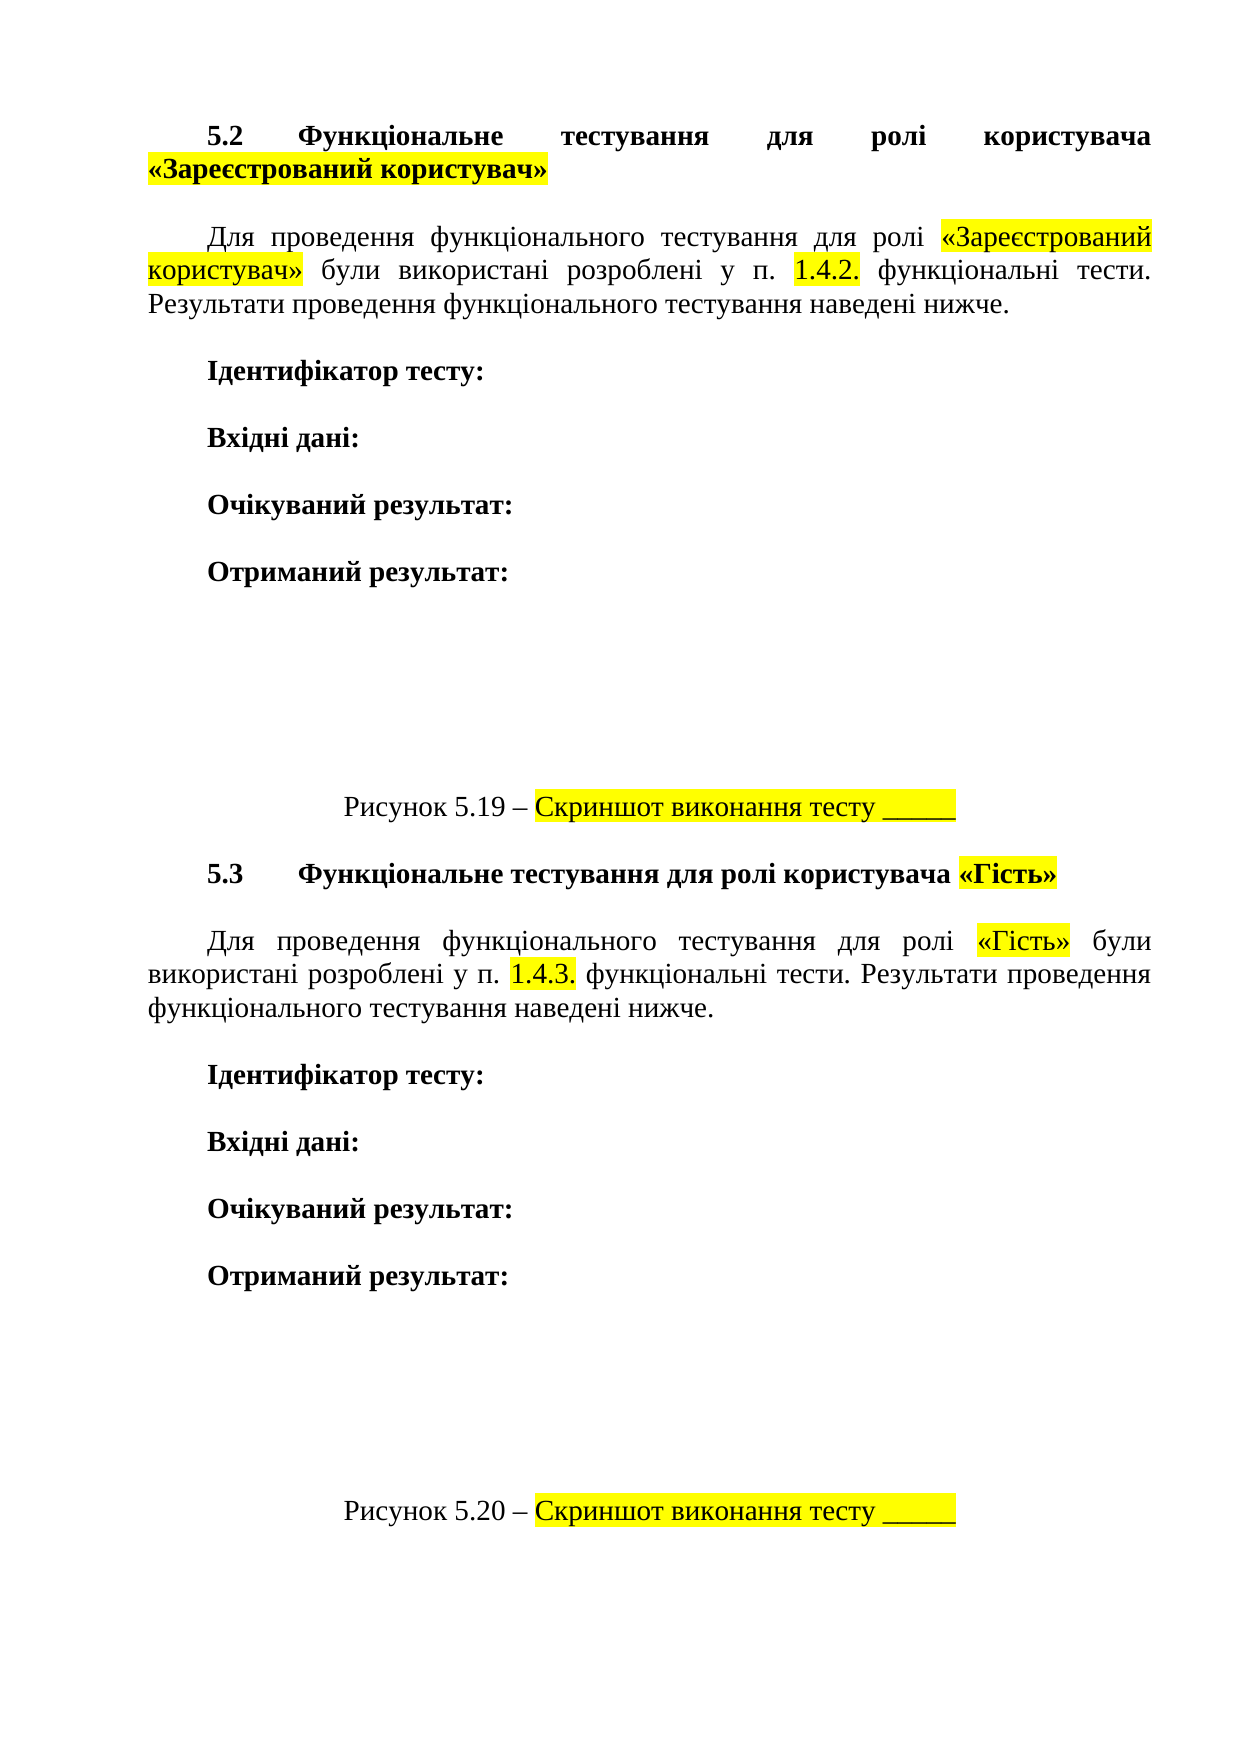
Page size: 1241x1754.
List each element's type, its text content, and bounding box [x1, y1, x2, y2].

text Вхідні дані: [148, 420, 1152, 453]
text Рисунок 5.20 – Скриншот виконання тесту _____ [148, 1493, 1152, 1527]
text Очікуваний результат: [148, 1191, 1152, 1225]
text Отриманий результат: [148, 1258, 1152, 1292]
subtitle Функціональне тестування для ролі користувача «Зареєстрований користувач» [148, 118, 1152, 185]
subtitle Функціональне тестування для ролі користувача «Гість» [148, 856, 1152, 889]
text Вхідні дані: [148, 1124, 1152, 1158]
text Рисунок 5.19 – Скриншот виконання тесту _____ [148, 789, 1152, 822]
text Очікуваний результат: [148, 487, 1152, 521]
text Для проведення функціонального тестування для ролі «Гість» були використані розроблені у п. 1.4.3. функціональні тести. Результати проведення функціонального тестування наведені нижче. [148, 923, 1152, 1024]
text Ідентифікатор тесту: [148, 353, 1152, 386]
text Отриманий результат: [148, 554, 1152, 588]
text Для проведення функціонального тестування для ролі «Зареєстрований користувач» були використані розроблені у п. 1.4.2. функціональні тести. Результати проведення функціонального тестування наведені нижче. [148, 219, 1152, 319]
text Ідентифікатор тесту: [148, 1057, 1152, 1091]
